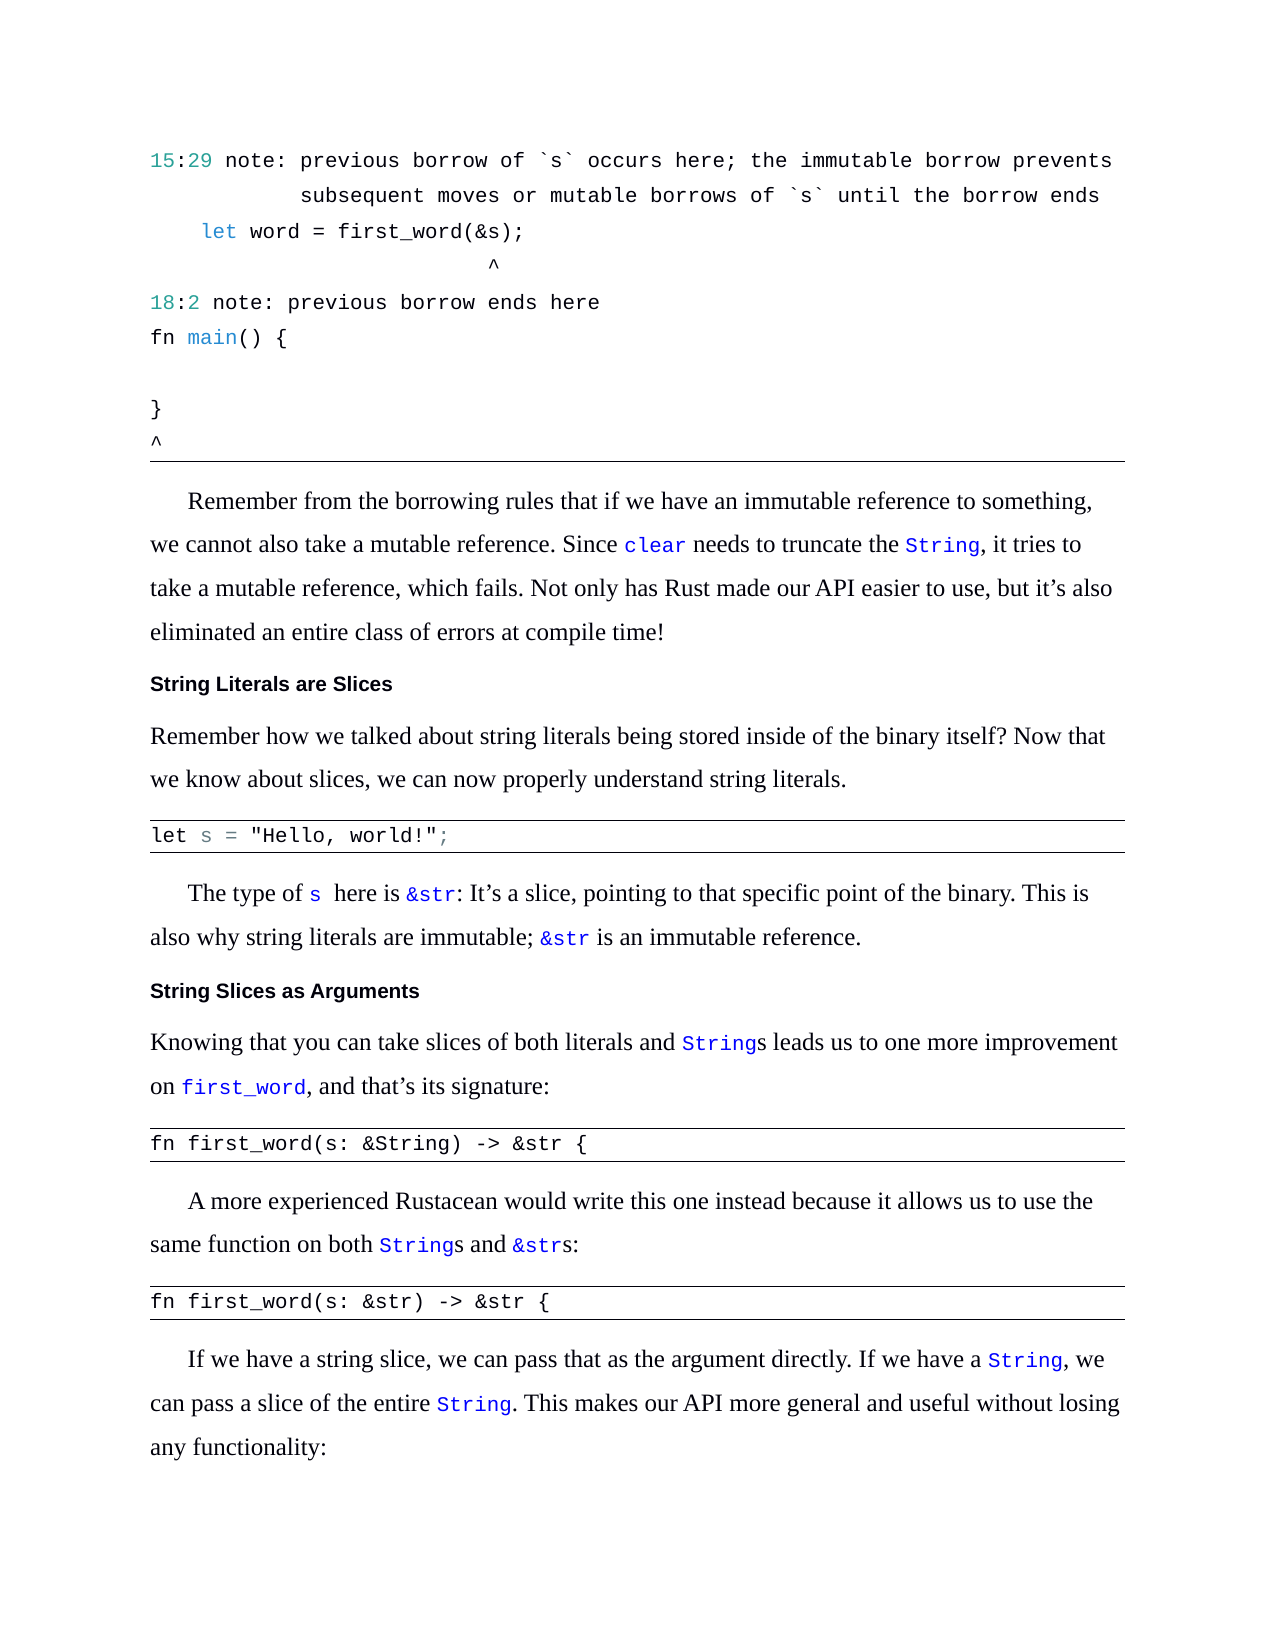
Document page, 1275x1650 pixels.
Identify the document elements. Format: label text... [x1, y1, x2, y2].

text 15:29 note: previous borrow of `s` occurs here; the immutable borrow prevents [150, 150, 1125, 174]
text 18:2 note: previous borrow ends here [150, 292, 1125, 315]
text String Literals are Slices [150, 672, 1125, 696]
text The type of s here is &str: It’s a slice, pointing to that specific point of the binary. This is also why string literals are immutable; &str is an immutable reference. [150, 878, 1125, 951]
text ^ [150, 433, 1125, 461]
text let s = "Hello, world!"; [150, 821, 1125, 852]
text fn first_word(s: &String) -> &str { [150, 1129, 1125, 1161]
text Remember how we talked about string literals being stored inside of the binary itself? Now that we know about slices, we can now properly understand string literals. [150, 721, 1125, 793]
text String Slices as Arguments [150, 979, 1125, 1003]
text ^ [150, 256, 1125, 280]
text let word = first_word(&s); [150, 221, 1125, 244]
text A more experienced Rustacean would write this one instead because it allows us to use the same function on both Strings and &strs: [150, 1186, 1125, 1259]
text fn main() { [150, 327, 1125, 351]
text subsequent moves or mutable borrows of `s` until the borrow ends [150, 185, 1125, 209]
text } [150, 398, 1125, 422]
text Knowing that you can take slices of both literals and Strings leads us to one more improvement on first_word, and that’s its signature: [150, 1027, 1125, 1101]
text If we have a string slice, we can pass that as the argument directly. If we have a String, we can pass a slice of the entire String. This makes our API more general and useful without losing any functionality: [150, 1344, 1125, 1461]
text fn first_word(s: &str) -> &str { [150, 1287, 1125, 1319]
text Remember from the borrowing rules that if we have an immutable reference to something, we cannot also take a mutable reference. Since clear needs to truncate the String, it tries to take a mutable reference, which fails. Not only has Rust made our API easier to use, but it’s also eliminated an entire class of errors at compile time! [150, 486, 1125, 645]
